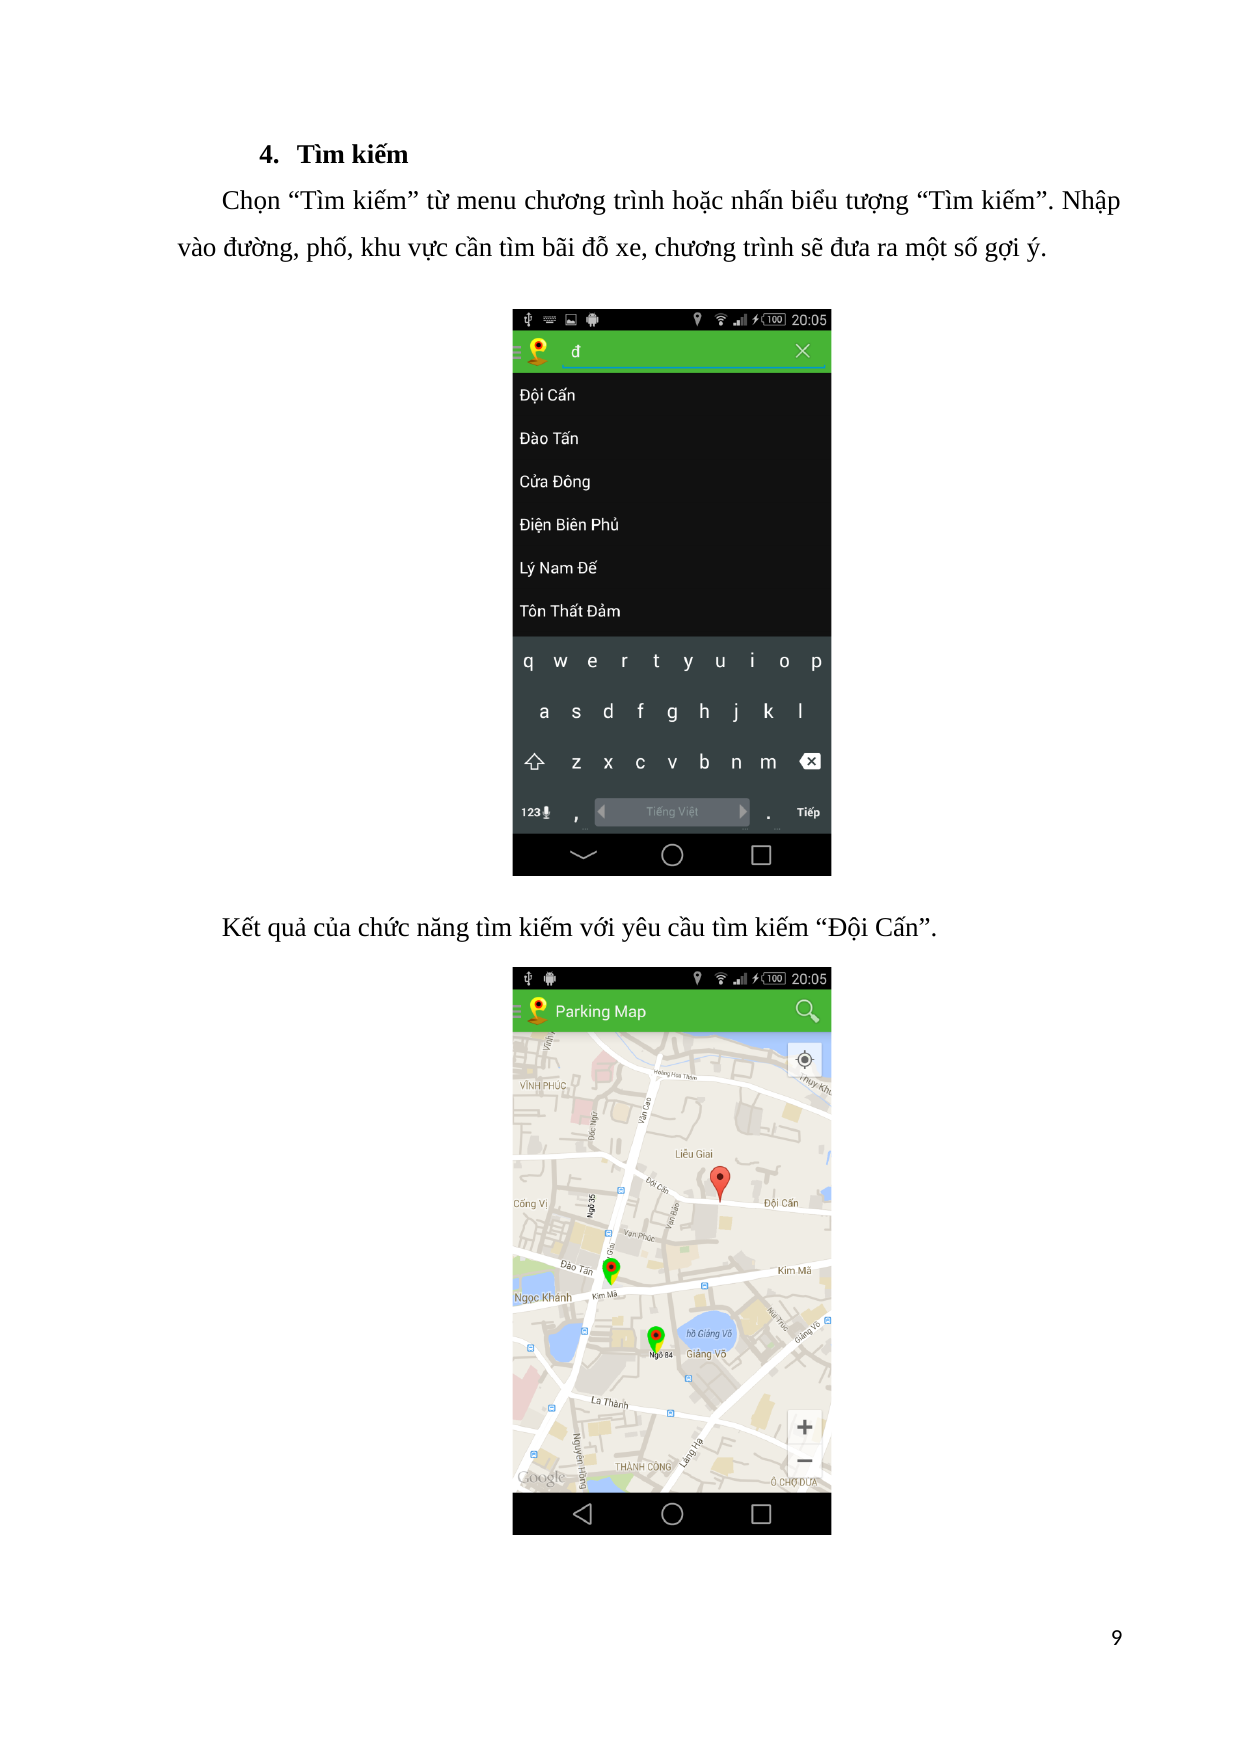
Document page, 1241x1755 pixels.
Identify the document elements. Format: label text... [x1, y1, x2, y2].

text Kết quả của chức năng tìm kiếm với yêu cầu tìm kiếm “Đội Cấn”. [177, 911, 1122, 942]
list Tìm kiếm [259, 138, 1122, 169]
text Chọn “Tìm kiếm” từ menu chương trình hoặc nhấn biểu tượng “Tìm kiếm”. Nhập vào đường, phố, khu vực cần tìm bãi đỗ xe, chương trình sẽ đưa ra một số gợi ý. [177, 184, 1122, 262]
